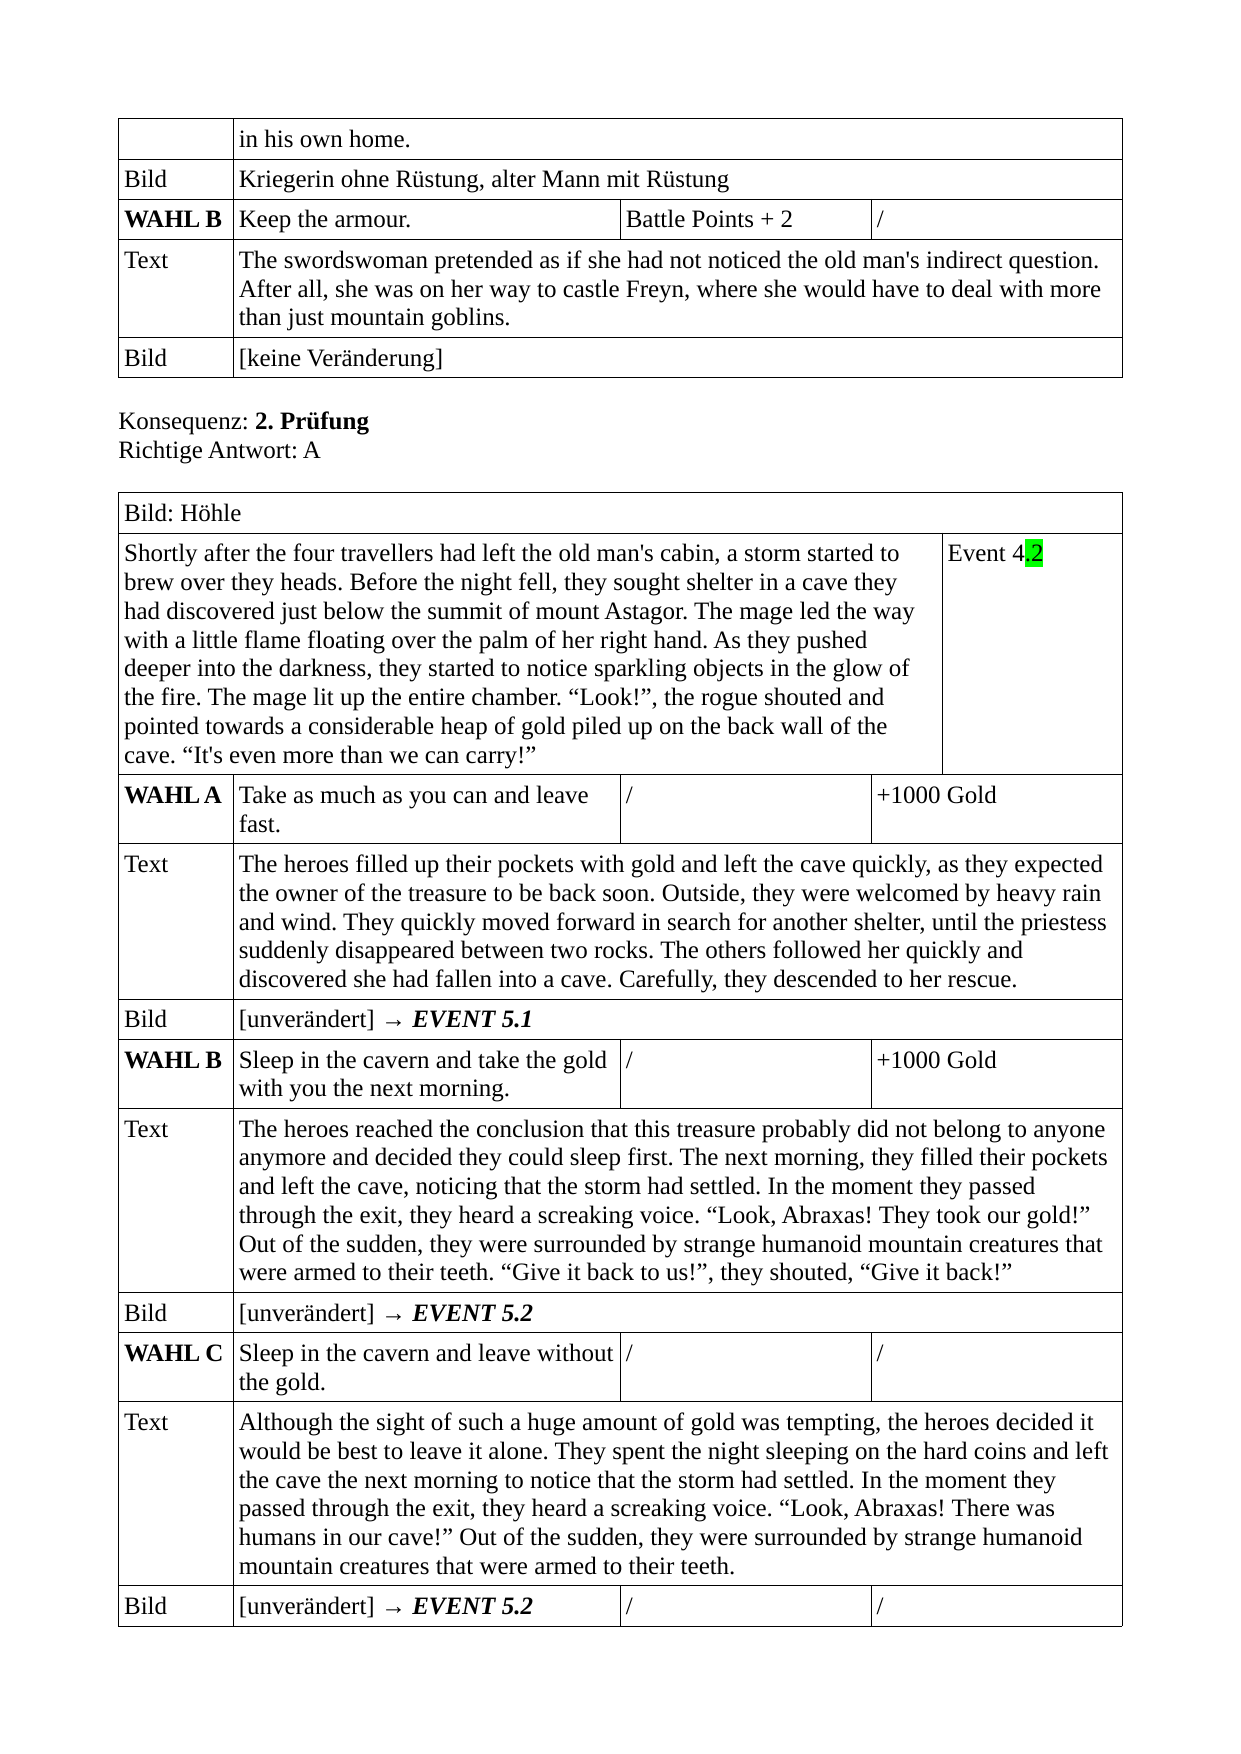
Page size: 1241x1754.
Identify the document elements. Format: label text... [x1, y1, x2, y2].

table_cell Bild [119, 160, 233, 199]
table_cell / [621, 1040, 871, 1108]
table_cell Kriegerin ohne Rüstung, alter Mann mit Rüstung [234, 160, 1122, 199]
table_cell WAHL B [119, 1040, 233, 1108]
table_cell The heroes filled up their pockets with gold and left the cave quickly, as they expected the owner of the treasure to be back soon. Outside, they were welcomed by heavy rain and wind. They quickly moved forward in search for another shelter, until the priestess suddenly disappeared between two rocks. The others followed her quickly and discovered she had fallen into a cave. Carefully, they descended to her rescue. [234, 844, 1122, 998]
table_cell Bild [119, 1586, 233, 1626]
table_cell in his own home. [234, 119, 1122, 158]
table_cell Bild [119, 338, 233, 377]
table_cell / [872, 1586, 1122, 1626]
table_cell Sleep in the cavern and leave without the gold. [234, 1333, 620, 1401]
table_header Bild: Höhle [119, 493, 1122, 533]
table_cell / [872, 1333, 1122, 1401]
text Richtige Antwort: A [118, 435, 1122, 463]
table_cell / [621, 1586, 871, 1626]
table_cell / [872, 200, 1122, 239]
table_cell Shortly after the four travellers had left the old man's cabin, a storm started to brew over they heads. Before the night fell, they sought shelter in a cave they had discovered just below the summit of mount Astagor. The mage led the way with a little flame floating over the palm of her right hand. As they pushed deeper into the darkness, they started to notice sparkling objects in the glow of the fire. The mage lit up the entire chamber. “Look!”, the rogue shouted and pointed towards a considerable heap of gold piled up on the back wall of the cave. “It's even more than we can carry!” [119, 534, 942, 774]
table_cell The heroes reached the conclusion that this treasure probably did not belong to anyone anymore and decided they could sleep first. The next morning, they filled their pockets and left the cave, noticing that the storm had settled. In the moment they passed through the exit, they heard a screaking voice. “Look, Abraxas! They took our gold!” Out of the sudden, they were surrounded by strange humanoid mountain creatures that were armed to their teeth. “Give it back to us!”, they shouted, “Give it back!” [234, 1109, 1122, 1292]
table_cell Battle Points + 2 [621, 200, 871, 239]
table_cell / [621, 1333, 871, 1401]
text Konsequenz: 2. Prüfung [118, 406, 1122, 435]
table_cell [unverändert] → EVENT 5.1 [234, 1000, 1122, 1039]
table_cell Text [119, 240, 233, 337]
table_cell Keep the armour. [234, 200, 620, 239]
table_cell Bild [119, 1293, 233, 1332]
table_cell / [621, 775, 871, 843]
table_cell [unverändert] → EVENT 5.2 [234, 1586, 620, 1626]
table_cell Take as much as you can and leave fast. [234, 775, 620, 843]
table_cell Text [119, 844, 233, 998]
table_cell Sleep in the cavern and take the gold with you the next morning. [234, 1040, 620, 1108]
table_cell [unverändert] → EVENT 5.2 [234, 1293, 1122, 1332]
table_cell Although the sight of such a huge amount of gold was tempting, the heroes decided it would be best to leave it alone. They spent the night sleeping on the hard coins and left the cave the next morning to notice that the storm had settled. In the moment they passed through the exit, they heard a screaking voice. “Look, Abraxas! There was humans in our cave!” Out of the sudden, they were surrounded by strange humanoid mountain creatures that were armed to their teeth. [234, 1402, 1122, 1585]
table_cell +1000 Gold [872, 1040, 1122, 1108]
table_cell WAHL A [119, 775, 233, 843]
table_cell Text [119, 1402, 233, 1585]
table_cell Event 4.2 [943, 534, 1122, 774]
table_cell WAHL B [119, 200, 233, 239]
table_cell Bild [119, 1000, 233, 1039]
table_cell Text [119, 1109, 233, 1292]
table_cell [119, 119, 233, 158]
table_cell The swordswoman pretended as if she had not noticed the old man's indirect question. After all, she was on her way to castle Freyn, where she would have to deal with more than just mountain goblins. [234, 240, 1122, 337]
table_cell [keine Veränderung] [234, 338, 1122, 377]
table_cell +1000 Gold [872, 775, 1122, 843]
table_cell WAHL C [119, 1333, 233, 1401]
